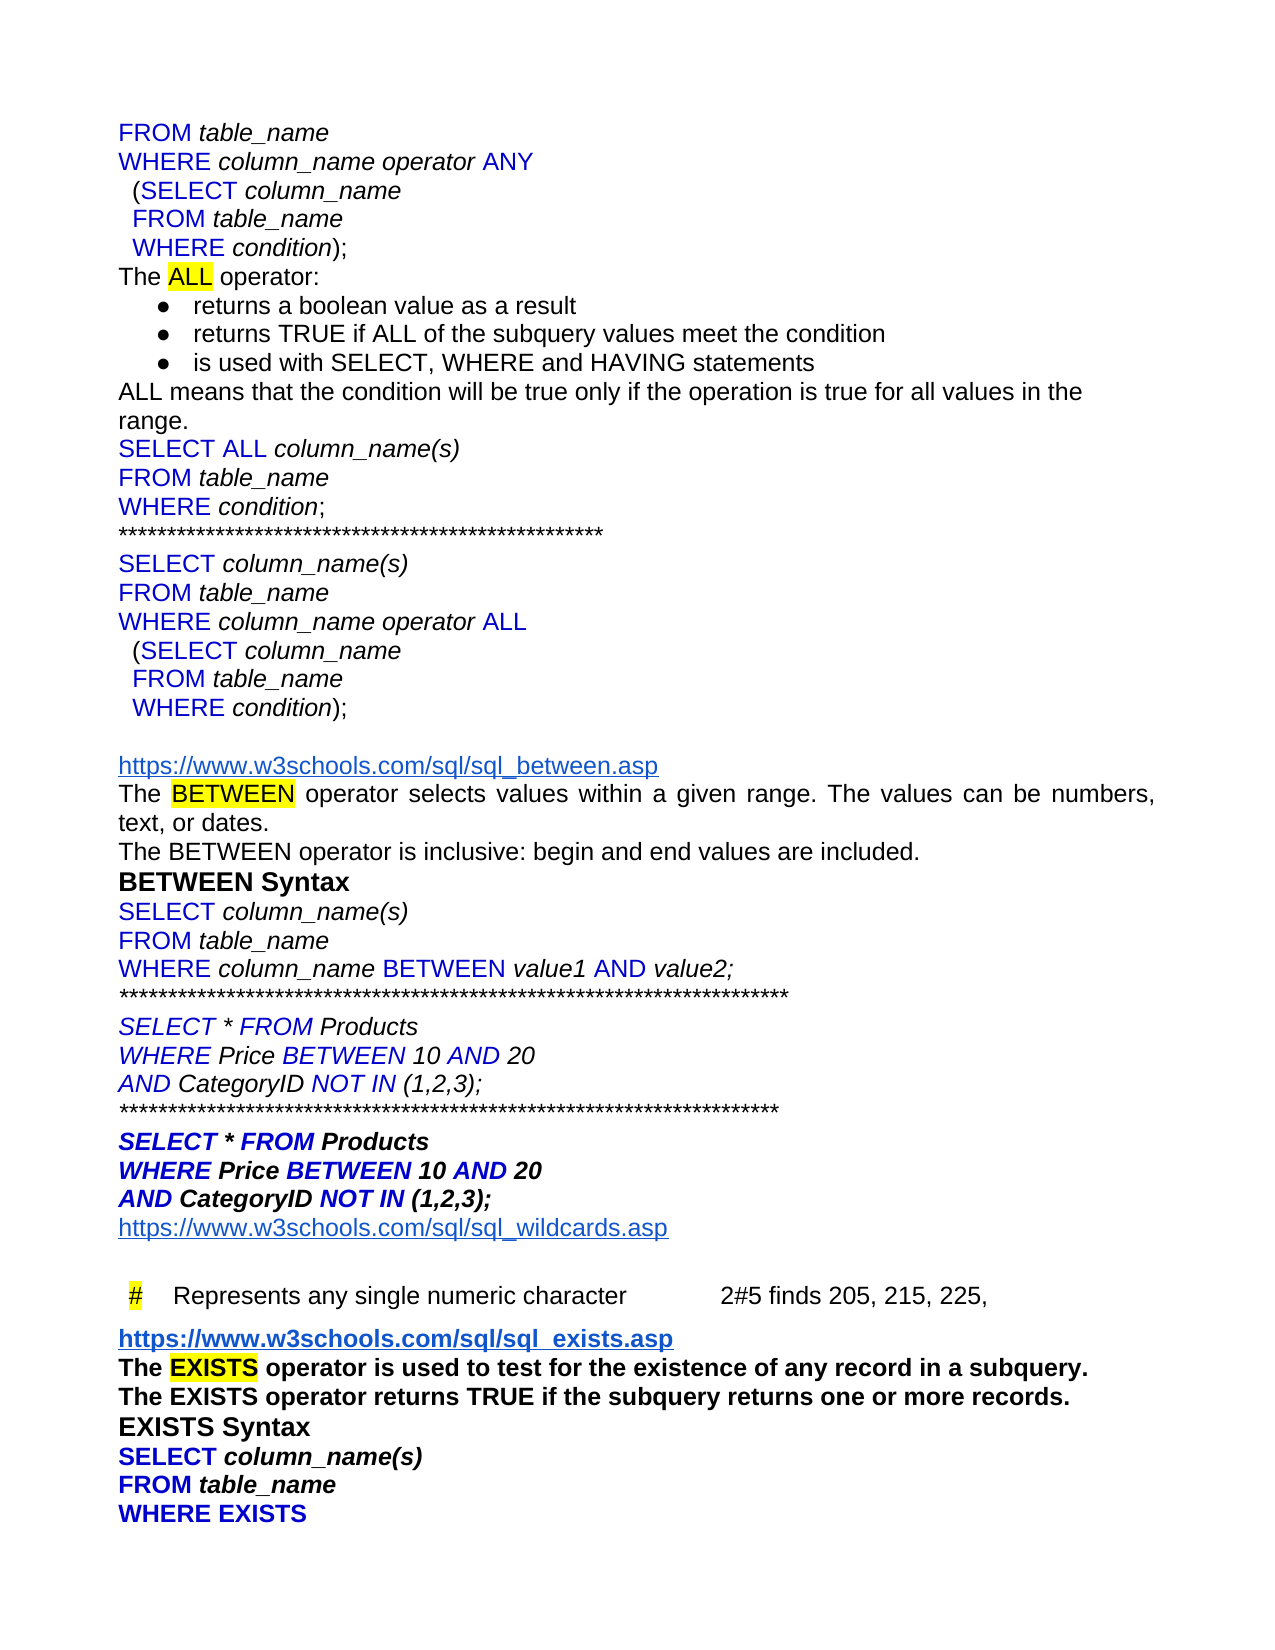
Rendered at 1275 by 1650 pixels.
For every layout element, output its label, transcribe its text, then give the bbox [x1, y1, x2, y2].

subtitle BETWEEN Syntax [118, 866, 1157, 897]
text WHERE condition); [118, 693, 1157, 722]
text FROM table_name [118, 463, 1157, 492]
text SELECT ALL column_name(s) [118, 434, 1157, 463]
text FROM table_name [118, 926, 1157, 954]
text WHERE condition); [118, 233, 1157, 262]
table_header Represents any single numeric character [163, 1271, 710, 1324]
text The EXISTS operator is used to test for the existence of any record in a subquery. [118, 1353, 1157, 1382]
list is used with SELECT, WHERE and HAVING statements [156, 348, 1157, 377]
text WHERE Price BETWEEN 10 AND 20 [118, 1041, 1157, 1069]
text AND CategoryID NOT IN (1,2,3); [118, 1184, 1157, 1213]
text The BETWEEN operator is inclusive: begin and end values are included. [118, 837, 1157, 866]
text https://www.w3schools.com/sql/sql_between.asp [118, 751, 1157, 779]
text SELECT column_name(s) [118, 1442, 1157, 1471]
text WHERE column_name operator ANY [118, 147, 1157, 176]
text FROM table_name [118, 664, 1157, 693]
text The BETWEEN operator selects values within a given range. The values can be numbers, text, or dates. [118, 779, 1157, 837]
text FROM table_name [118, 578, 1157, 607]
table_header # [118, 1271, 162, 1324]
text SELECT column_name(s) [118, 897, 1157, 926]
text AND CategoryID NOT IN (1,2,3); [118, 1069, 1157, 1098]
text (SELECT column_name [118, 176, 1157, 204]
text The EXISTS operator returns TRUE if the subquery returns one or more records. [118, 1382, 1157, 1411]
text SELECT * FROM Products [118, 1127, 1157, 1156]
text https://www.w3schools.com/sql/sql_exists.asp [118, 1324, 1157, 1353]
text ************************************************** [118, 521, 1157, 549]
text https://www.w3schools.com/sql/sql_wildcards.asp [118, 1213, 1157, 1242]
text WHERE Price BETWEEN 10 AND 20 [118, 1156, 1157, 1184]
subtitle EXISTS Syntax [118, 1411, 1157, 1442]
text SELECT * FROM Products [118, 1012, 1157, 1041]
text WHERE EXISTS [118, 1499, 1157, 1528]
text ********************************************************************* [118, 983, 1157, 1012]
list returns TRUE if ALL of the subquery values meet the condition [156, 319, 1157, 348]
text ALL means that the condition will be true only if the operation is true for all values in the range. [118, 377, 1157, 434]
text WHERE condition; [118, 492, 1157, 521]
list returns a boolean value as a result [156, 291, 1157, 319]
text WHERE column_name BETWEEN value1 AND value2; [118, 954, 1157, 983]
text The ALL operator: [118, 262, 1157, 291]
text (SELECT column_name [118, 636, 1157, 664]
table_header 2#5 finds 205, 215, 225, [710, 1271, 1046, 1324]
text FROM table_name [118, 204, 1157, 233]
text SELECT column_name(s) [118, 549, 1157, 578]
text FROM table_name [118, 1471, 1157, 1499]
text WHERE column_name operator ALL [118, 607, 1157, 636]
text FROM table_name [118, 118, 1157, 147]
text ******************************************************************** [118, 1098, 1157, 1127]
